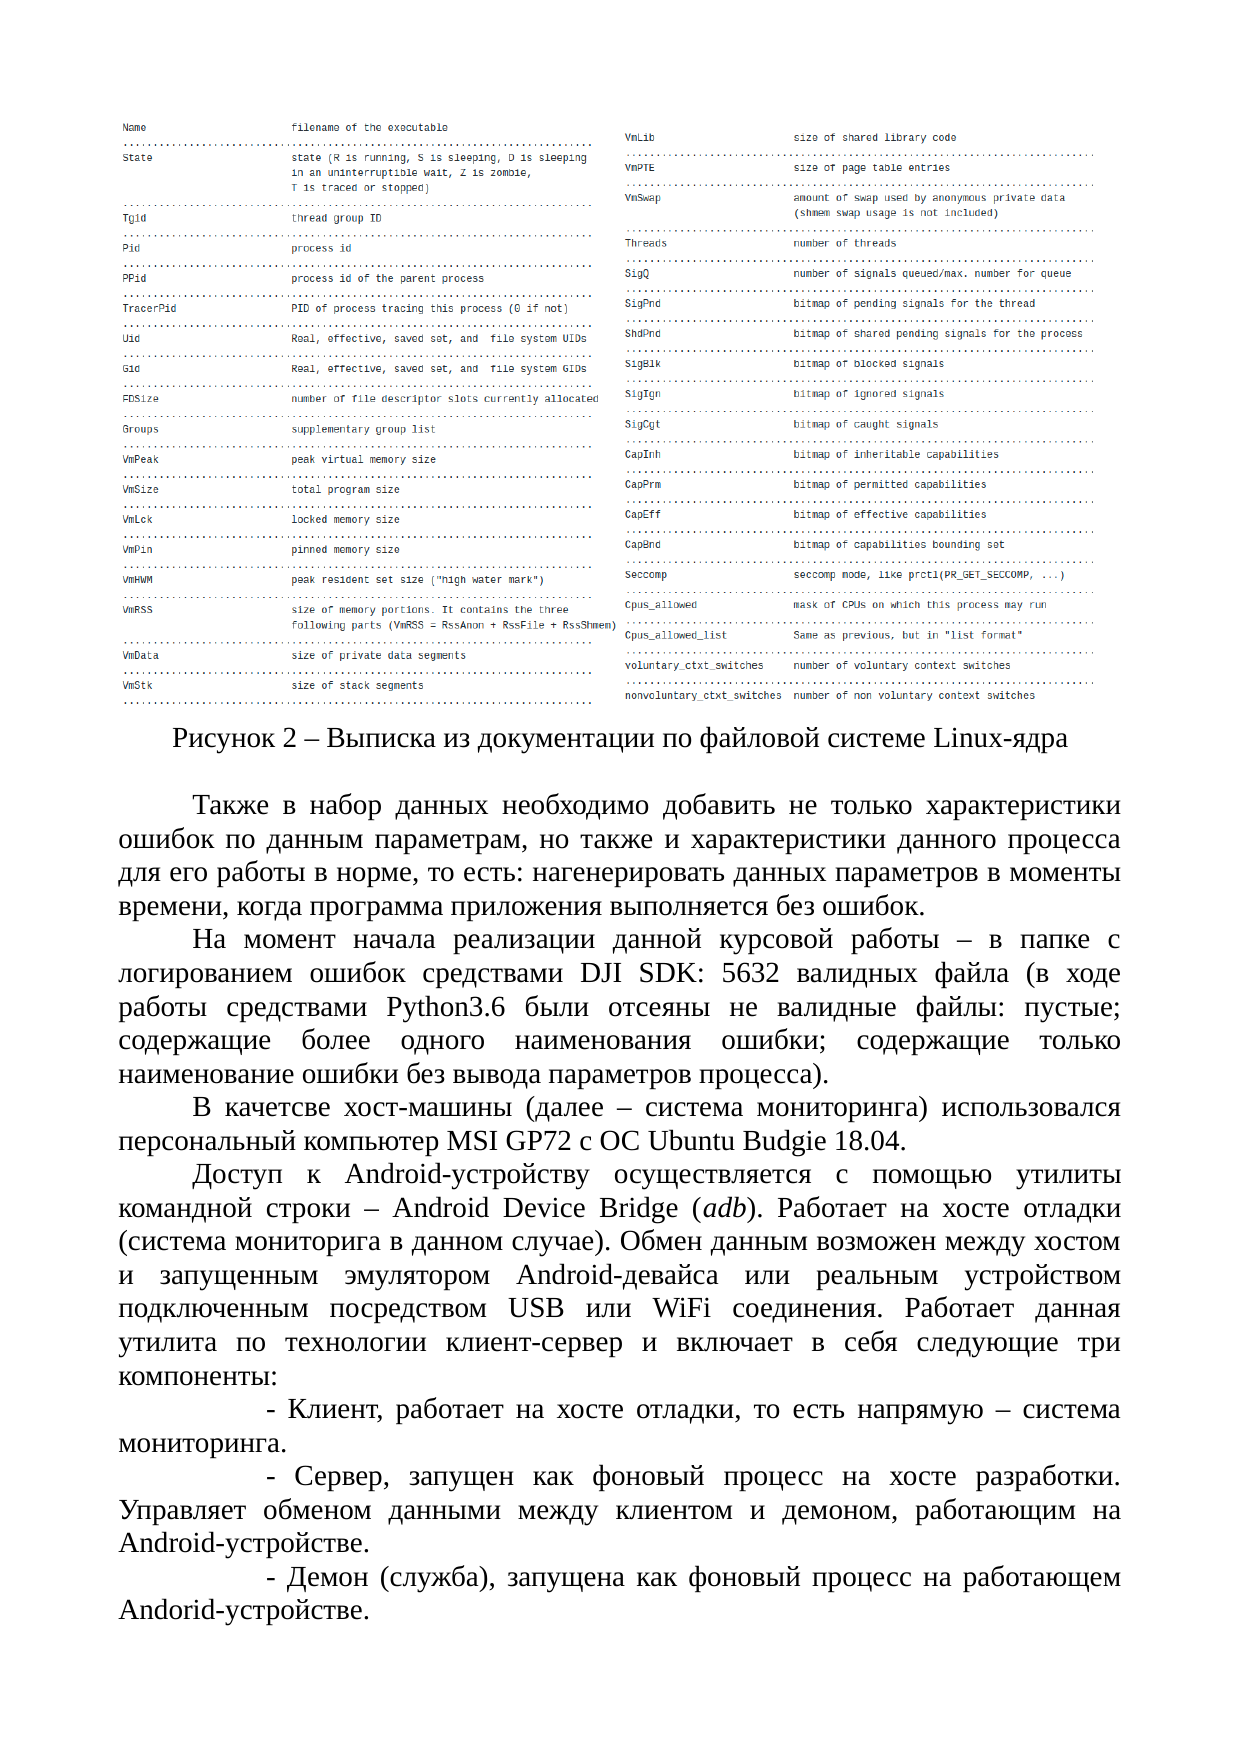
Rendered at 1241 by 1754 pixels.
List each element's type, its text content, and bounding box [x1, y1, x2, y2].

text Рисунок 2 – Выписка из документации по файловой системе Linux-ядра [118, 721, 1122, 754]
text Также в набор данных необходимо добавить не только характеристики ошибок по данным параметрам, но также и характеристики данного процесса для его работы в норме, то есть: нагенерировать данных параметров в моменты времени, когда программа приложения выполняется без ошибок. [118, 787, 1122, 922]
text Доступ к Android-устройству осуществляется с помощью утилиты командной строки – Android Device Bridge (adb). Работает на хосте отладки (система мониторига в данном случае). Обмен данным возможен между хостом и запущенным эмулятором Android-девайса или реальным устройством подключенным посредством USB или WiFi соединения. Работает данная утилита по технологии клиент-сервер и включает в себя следующие три компоненты: [118, 1156, 1122, 1391]
picture [118, 118, 1123, 721]
text - Демон (служба), запущена как фоновый процесс на работающем Andorid-устройстве. [118, 1559, 1122, 1626]
text - Клиент, работает на хосте отладки, то есть напрямую – система мониторинга. [118, 1391, 1122, 1458]
text - Сервер, запущен как фоновый процесс на хосте разработки. Управляет обменом данными между клиентом и демоном, работающим на Android-устройстве. [118, 1458, 1122, 1559]
text В качетсве хост-машины (далее – система мониторинга) использовался персональный компьютер MSI GP72 c ОС Ubuntu Budgie 18.04. [118, 1089, 1122, 1156]
text На момент начала реализации данной курсовой работы – в папке с логированием ошибок средствами DJI SDK: 5632 валидных файла (в ходе работы средствами Python3.6 были отсеяны не валидные файлы: пустые; содержащие более одного наименования ошибки; содержащие только наименование ошибки без вывода параметров процесса). [118, 922, 1122, 1089]
